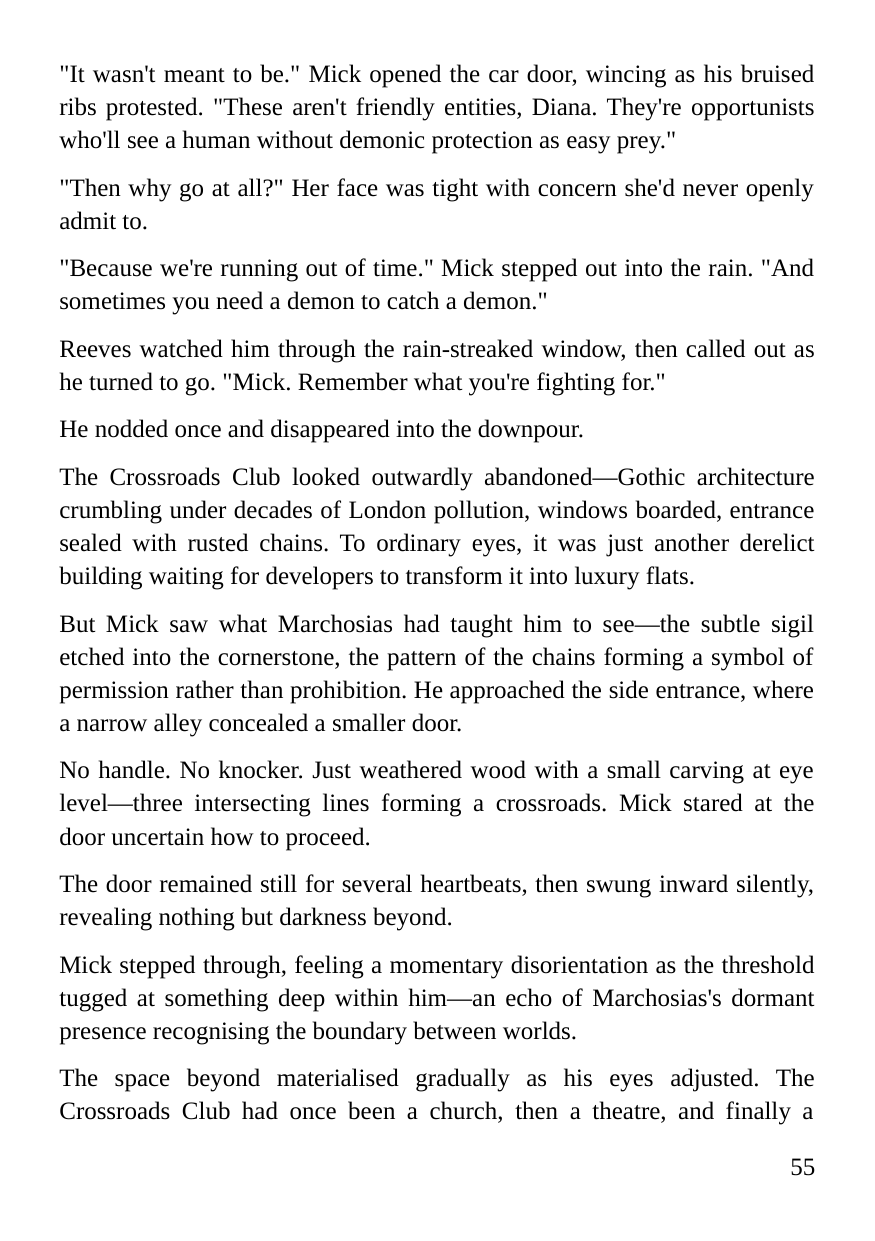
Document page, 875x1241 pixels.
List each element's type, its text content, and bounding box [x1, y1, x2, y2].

text No handle. No knocker. Just weathered wood with a small carving at eye level—three intersecting lines forming a crossroads. Mick stared at the door uncertain how to proceed. [59, 756, 815, 850]
text "Then why go at all?" Her face was tight with concern she'd never openly admit to. [59, 173, 815, 234]
text The space beyond materialised gradually as his eyes adjusted. The Crossroads Club had once been a church, then a theatre, and finally a [59, 1063, 815, 1125]
text "It wasn't meant to be." Mick opened the car door, wincing as his bruised ribs protested. "These aren't friendly entities, Diana. They're opportunists who'll see a human without demonic protection as easy prey." [59, 59, 815, 154]
text But Mick saw what Marchosias had taught him to see—the subtle sigil etched into the cornerstone, the pattern of the chains forming a symbol of permission rather than prohibition. He approached the side entrance, where a narrow alley concealed a smaller door. [59, 609, 815, 737]
text The door remained still for several heartbeats, then swung inward silently, revealing nothing but darkness beyond. [59, 869, 815, 931]
text "Because we're running out of time." Mick stepped out into the rain. "And sometimes you need a demon to catch a demon." [59, 253, 815, 315]
text Reeves watched him through the rain-streaked window, then called out as he turned to go. "Mick. Remember what you're fighting for." [59, 334, 815, 396]
text He nodded once and disappeared into the downpour. [59, 414, 815, 443]
text The Crossroads Club looked outwardly abandoned—Gothic architecture crumbling under decades of London pollution, windows boarded, entrance sealed with rusted chains. To ordinary eyes, it was just another derelict building waiting for developers to transform it into luxury flats. [59, 462, 815, 590]
text Mick stepped through, feeling a momentary disorientation as the threshold tugged at something deep within him—an echo of Marchosias's dormant presence recognising the boundary between worlds. [59, 950, 815, 1044]
